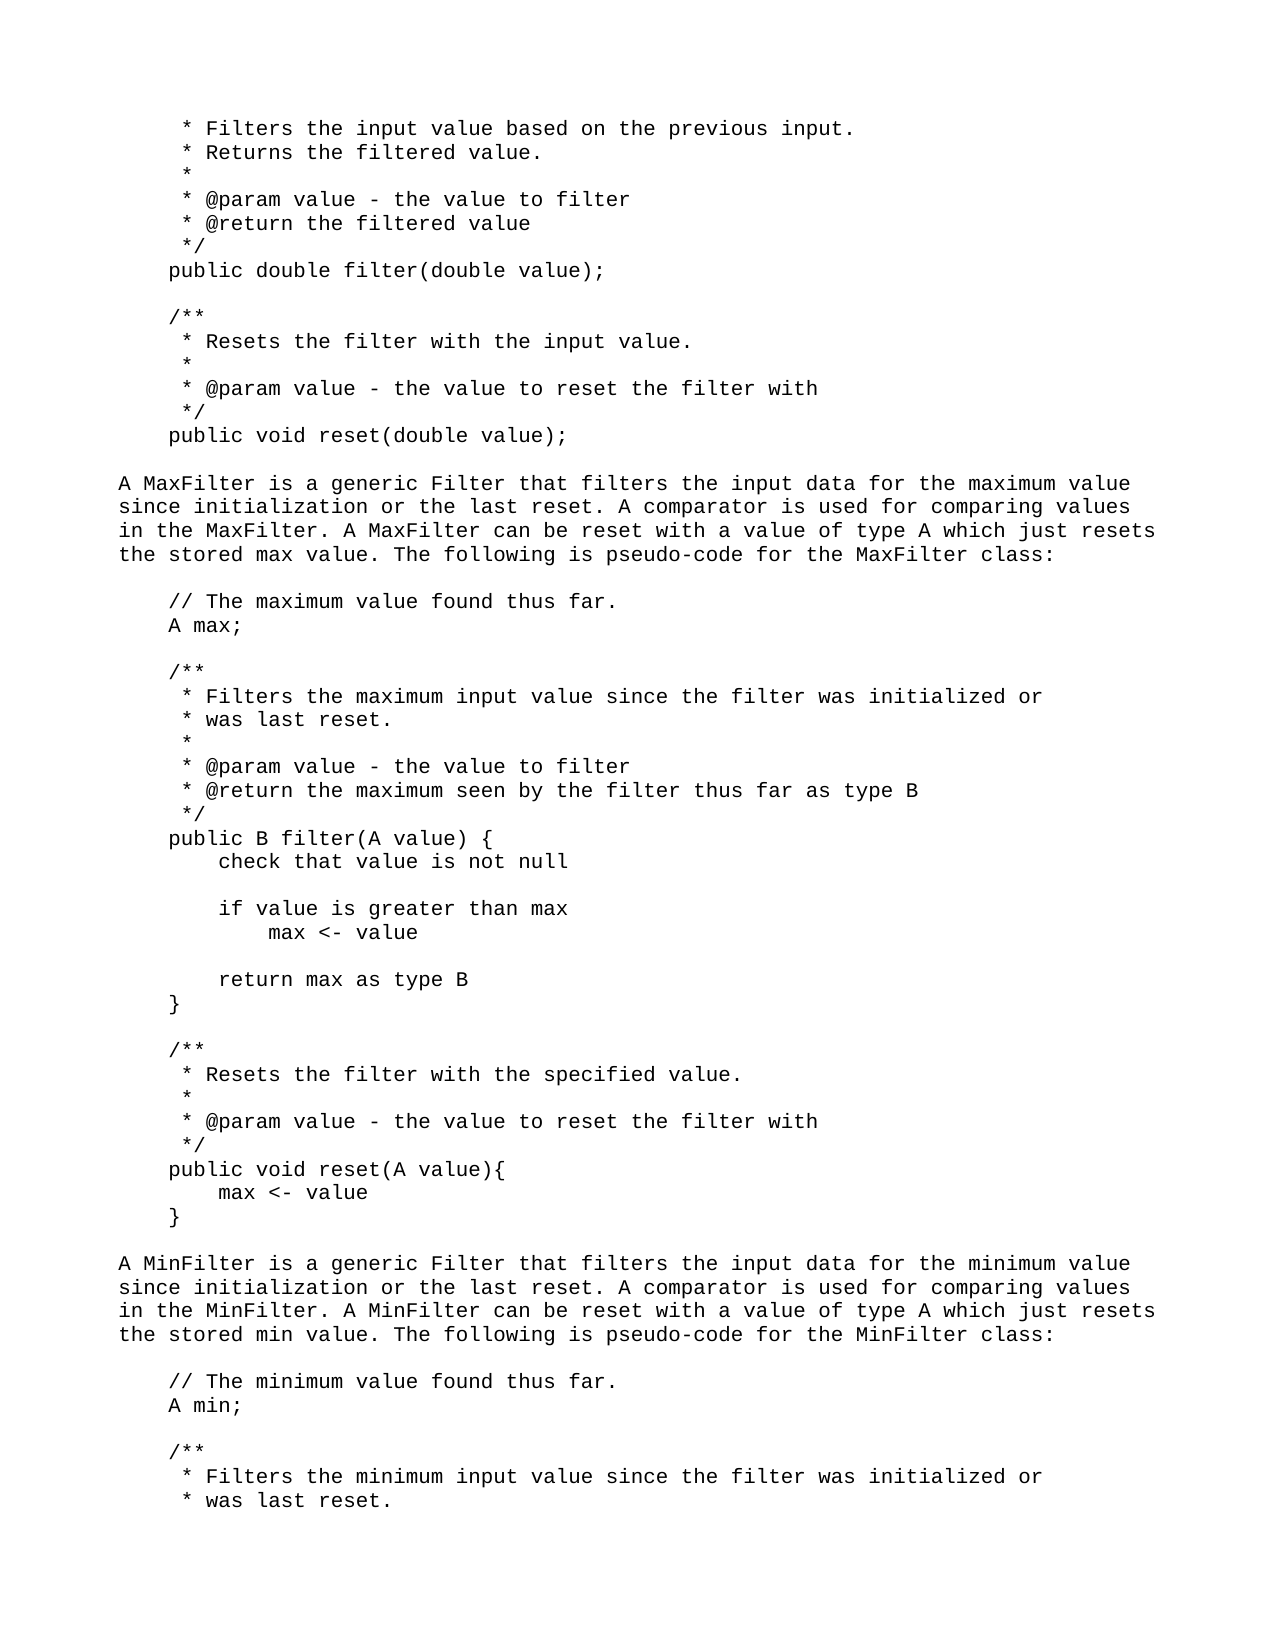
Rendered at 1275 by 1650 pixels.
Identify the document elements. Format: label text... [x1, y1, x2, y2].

text since initialization or the last reset. A comparator is used for comparing values [118, 496, 1157, 520]
text return max as type B [118, 969, 1157, 993]
text public B filter(A value) { [118, 827, 1157, 851]
text A min; [118, 1395, 1157, 1419]
text * @return the maximum seen by the filter thus far as type B [118, 780, 1157, 804]
text * Filters the maximum input value since the filter was initialized or [118, 686, 1157, 709]
text */ [118, 236, 1157, 260]
text * @param value - the value to reset the filter with [118, 378, 1157, 402]
text * was last reset. [118, 1489, 1157, 1513]
text * [118, 354, 1157, 378]
text * @param value - the value to filter [118, 757, 1157, 780]
text public void reset(A value){ [118, 1158, 1157, 1182]
text /** [118, 1040, 1157, 1064]
text in the MinFilter. A MinFilter can be reset with a value of type A which just resets the stored min value. The following is pseudo-code for the MinFilter class: [118, 1300, 1157, 1348]
text /** [118, 307, 1157, 331]
text * [118, 1088, 1157, 1111]
text // The minimum value found thus far. [118, 1371, 1157, 1395]
text * [118, 733, 1157, 757]
text max <- value [118, 1182, 1157, 1206]
text if value is greater than max [118, 898, 1157, 922]
text A MaxFilter is a generic Filter that filters the input data for the maximum value [118, 473, 1157, 496]
text */ [118, 402, 1157, 426]
text max <- value [118, 922, 1157, 946]
text * @param value - the value to reset the filter with [118, 1111, 1157, 1135]
text * Filters the minimum input value since the filter was initialized or [118, 1466, 1157, 1489]
text * Resets the filter with the specified value. [118, 1064, 1157, 1088]
text * Resets the filter with the input value. [118, 331, 1157, 354]
text */ [118, 804, 1157, 827]
text in the MaxFilter. A MaxFilter can be reset with a value of type A which just resets the stored max value. The following is pseudo-code for the MaxFilter class: [118, 520, 1157, 567]
text A MinFilter is a generic Filter that filters the input data for the minimum value [118, 1253, 1157, 1277]
text // The maximum value found thus far. [118, 591, 1157, 615]
text /** [118, 1442, 1157, 1466]
text } [118, 993, 1157, 1017]
text * @param value - the value to filter [118, 189, 1157, 213]
text */ [118, 1135, 1157, 1158]
text * Filters the input value based on the previous input. [118, 118, 1157, 142]
text * Returns the filtered value. [118, 142, 1157, 165]
text * [118, 165, 1157, 189]
text * @return the filtered value [118, 213, 1157, 236]
text } [118, 1206, 1157, 1229]
text A max; [118, 615, 1157, 638]
text /** [118, 662, 1157, 686]
text public double filter(double value); [118, 260, 1157, 284]
text check that value is not null [118, 851, 1157, 875]
text since initialization or the last reset. A comparator is used for comparing values [118, 1277, 1157, 1300]
text * was last reset. [118, 709, 1157, 733]
text public void reset(double value); [118, 426, 1157, 449]
